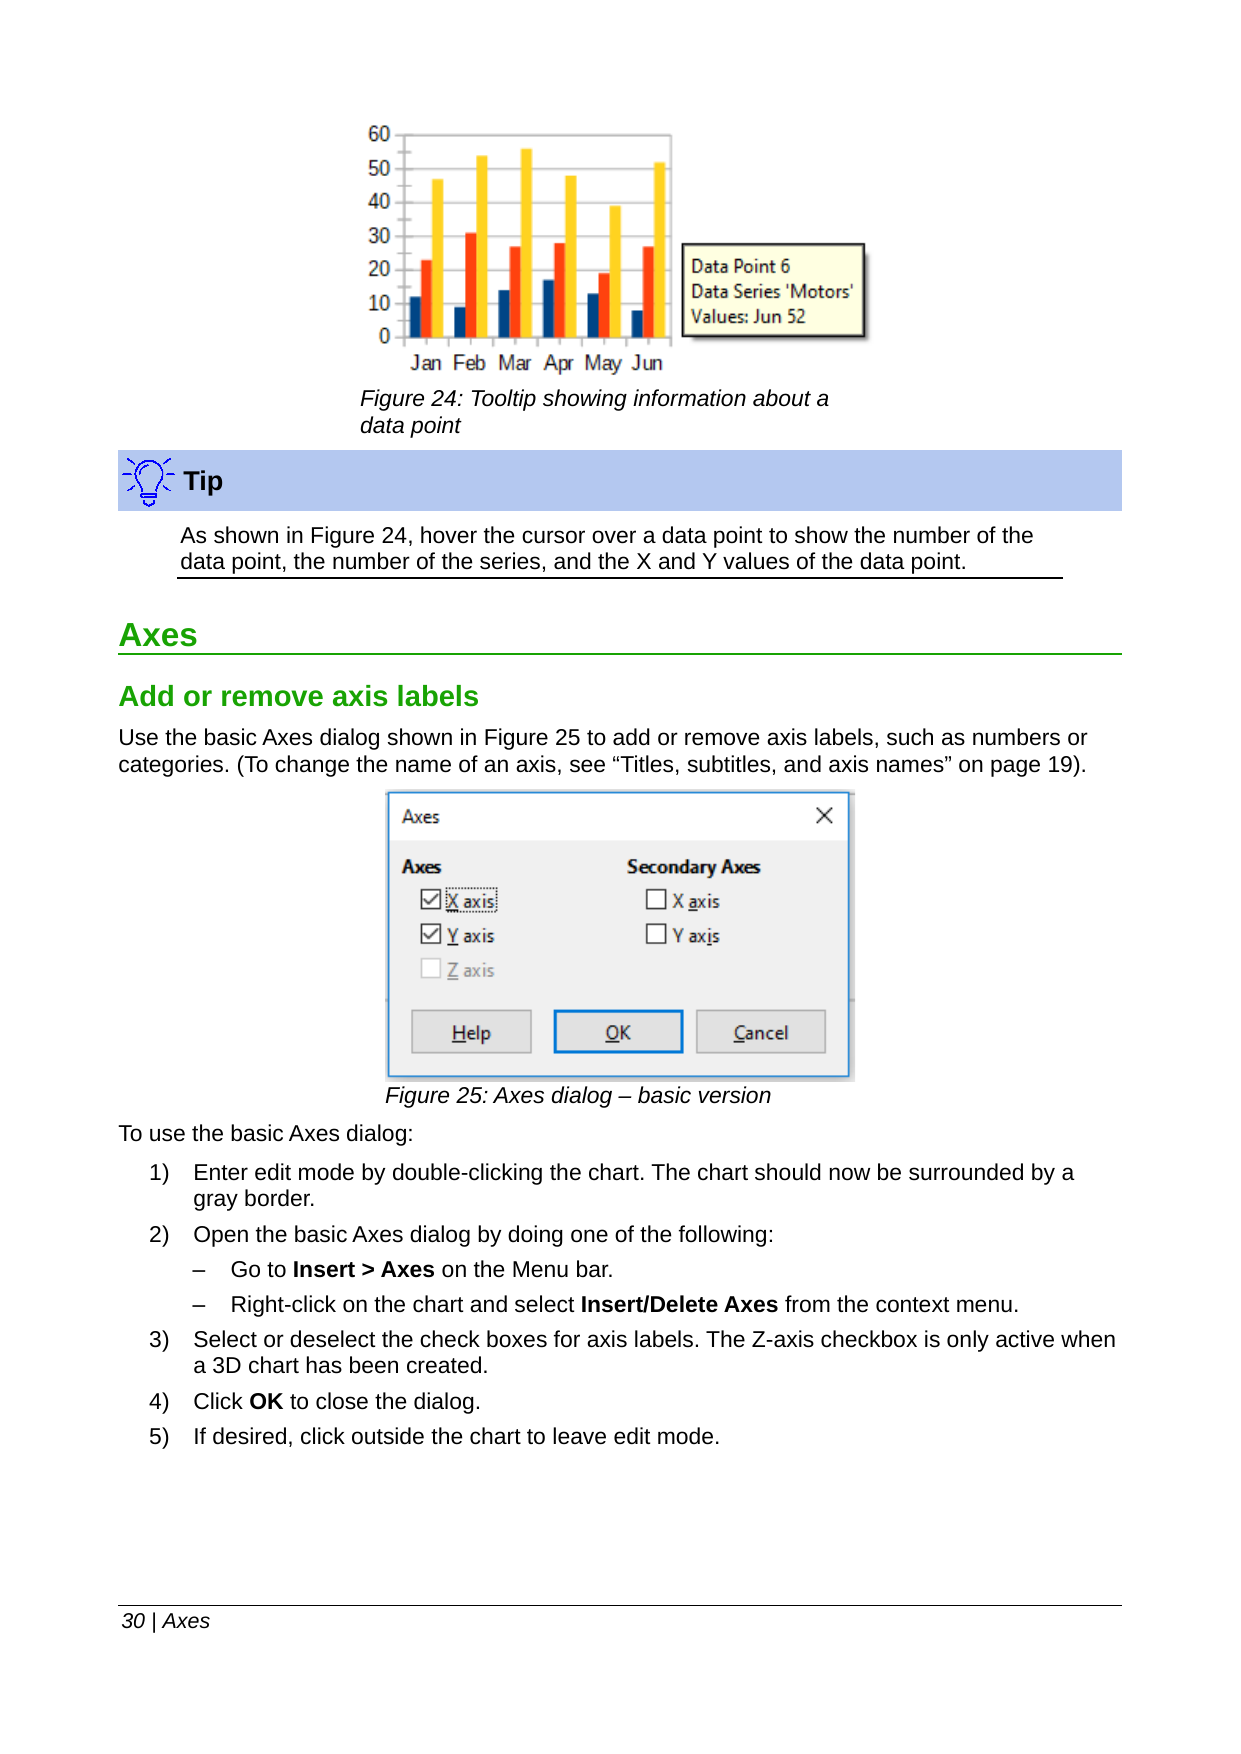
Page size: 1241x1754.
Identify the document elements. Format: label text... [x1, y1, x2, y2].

list Enter edit mode by double-clicking the chart. The chart should now be surrounded by a gray border. [169, 1159, 1122, 1212]
list Click OK to close the dialog. [169, 1388, 1122, 1414]
text As shown in Figure 24, hover the cursor over a data point to show the number of the data point, the number of the series, and the X and Y values of the data point. [177, 519, 1063, 577]
list If desired, click outside the chart to leave edit mode. [169, 1423, 1122, 1449]
picture [360, 118, 881, 386]
picture [385, 789, 856, 1082]
subtitle Axes [118, 615, 1122, 653]
list Select or deselect the check boxes for axis labels. The Z-axis checkbox is only active when a 3D chart has been created. [169, 1326, 1122, 1379]
list Right-click on the chart and select Insert/Delete Axes from the context menu. [192, 1291, 1122, 1317]
list Go to Insert > Axes on the Menu bar. [192, 1256, 1122, 1282]
subtitle Add or remove axis labels [118, 679, 1122, 713]
list Use the basic Axes dialog shown in Figure 25 to add or remove axis labels, such as numbers or categories. (To change the name of an axis, see “Titles, subtitles, and axis names” on page 19). [118, 724, 1122, 777]
picture [119, 450, 179, 511]
list Open the basic Axes dialog by doing one of the following: [169, 1221, 1122, 1247]
list To use the basic Axes dialog: [118, 1120, 1122, 1146]
text Figure 24: Tooltip showing information about a data point [360, 386, 880, 438]
subtitle Tip [179, 450, 1122, 511]
text Figure 25: Axes dialog – basic version [385, 1082, 855, 1108]
